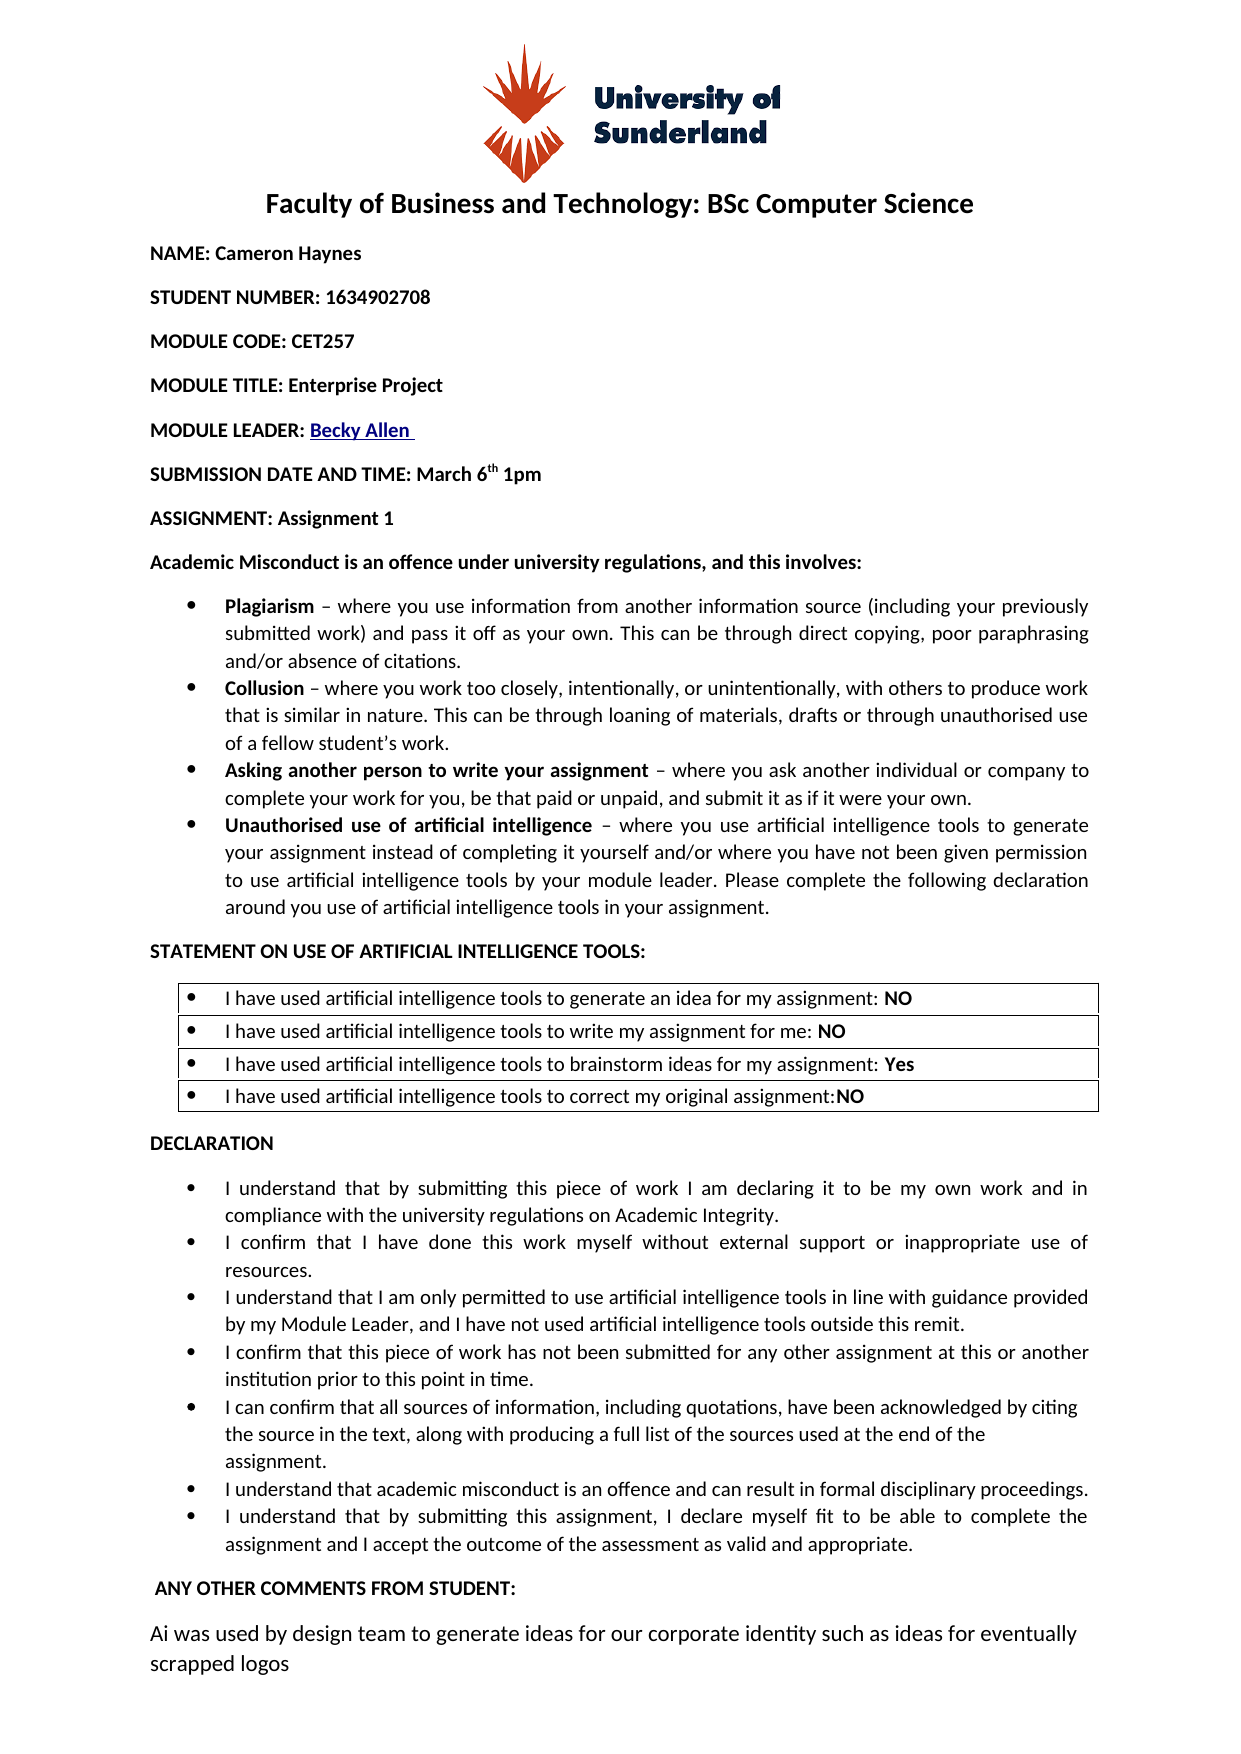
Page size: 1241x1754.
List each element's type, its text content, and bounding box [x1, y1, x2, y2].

text STUDENT NUMBER: 1634902708 [150, 284, 1090, 310]
list I understand that by submitting this assignment, I declare myself fit to be able to complete the assignment and I accept the outcome of the assessment as valid and appropriate. [187, 1503, 1090, 1556]
list I understand that academic misconduct is an offence and can result in formal disciplinary proceedings. [187, 1476, 1090, 1501]
text SUBMISSION DATE AND TIME: March 6th 1pm [150, 461, 1090, 486]
list I have used artificial intelligence tools to write my assignment for me: NO [179, 1016, 1098, 1046]
text NAME: Cameron Haynes [150, 241, 1090, 266]
list I understand that by submitting this piece of work I am declaring it to be my own work and in compliance with the university regulations on Academic Integrity. [187, 1175, 1090, 1227]
text STATEMENT ON USE OF ARTIFICIAL INTELLIGENCE TOOLS: [150, 938, 1090, 964]
list Unauthorised use of artificial intelligence – where you use artificial intelligence tools to generate your assignment instead of completing it yourself and/or where you have not been given permission to use artificial intelligence tools by your module leader. Please complete the following declaration around you use of artificial intelligence tools in your assignment. [187, 812, 1090, 920]
list I understand that I am only permitted to use artificial intelligence tools in line with guidance provided by my Module Leader, and I have not used artificial intelligence tools outside this remit. [187, 1284, 1090, 1337]
text Academic Misconduct is an offence under university regulations, and this involves: [150, 549, 1090, 574]
text Faculty of Business and Technology: BSc Computer Science [150, 44, 1090, 221]
text MODULE TITLE: Enterprise Project [150, 373, 1090, 398]
text DECLARATION [150, 1131, 1090, 1156]
list I have used artificial intelligence tools to correct my original assignment:NO [179, 1081, 1098, 1111]
text ASSIGNMENT: Assignment 1 [150, 505, 1090, 530]
list Asking another person to write your assignment – where you ask another individual or company to complete your work for you, be that paid or unpaid, and submit it as if it were your own. [187, 757, 1090, 810]
text MODULE LEADER: Becky Allen [150, 417, 1090, 442]
list I have used artificial intelligence tools to brainstorm ideas for my assignment: Yes [179, 1049, 1098, 1078]
list I confirm that I have done this work myself without external support or inappropriate use of resources. [187, 1229, 1090, 1282]
list I can confirm that all sources of information, including quotations, have been acknowledged by citing the source in the text, along with producing a full list of the sources used at the end of the assignment. [187, 1394, 1090, 1474]
text Ai was used by design team to generate ideas for our corporate identity such as ideas for eventually scrapped logos [150, 1619, 1090, 1677]
list I confirm that this piece of work has not been submitted for any other assignment at this or another institution prior to this point in time. [187, 1339, 1090, 1392]
list Plagiarism – where you use information from another information source (including your previously submitted work) and pass it off as your own. This can be through direct copying, poor paraphrasing and/or absence of citations. [187, 593, 1090, 673]
list I have used artificial intelligence tools to generate an idea for my assignment: NO [179, 984, 1098, 1013]
list Collusion – where you work too closely, intentionally, or unintentionally, with others to produce work that is similar in nature. This can be through loaning of materials, drafts or through unauthorised use of a fellow student’s work. [187, 675, 1090, 755]
picture [483, 44, 781, 183]
text MODULE CODE: CET257 [150, 329, 1090, 354]
text ANY OTHER COMMENTS FROM STUDENT: [150, 1575, 1090, 1600]
